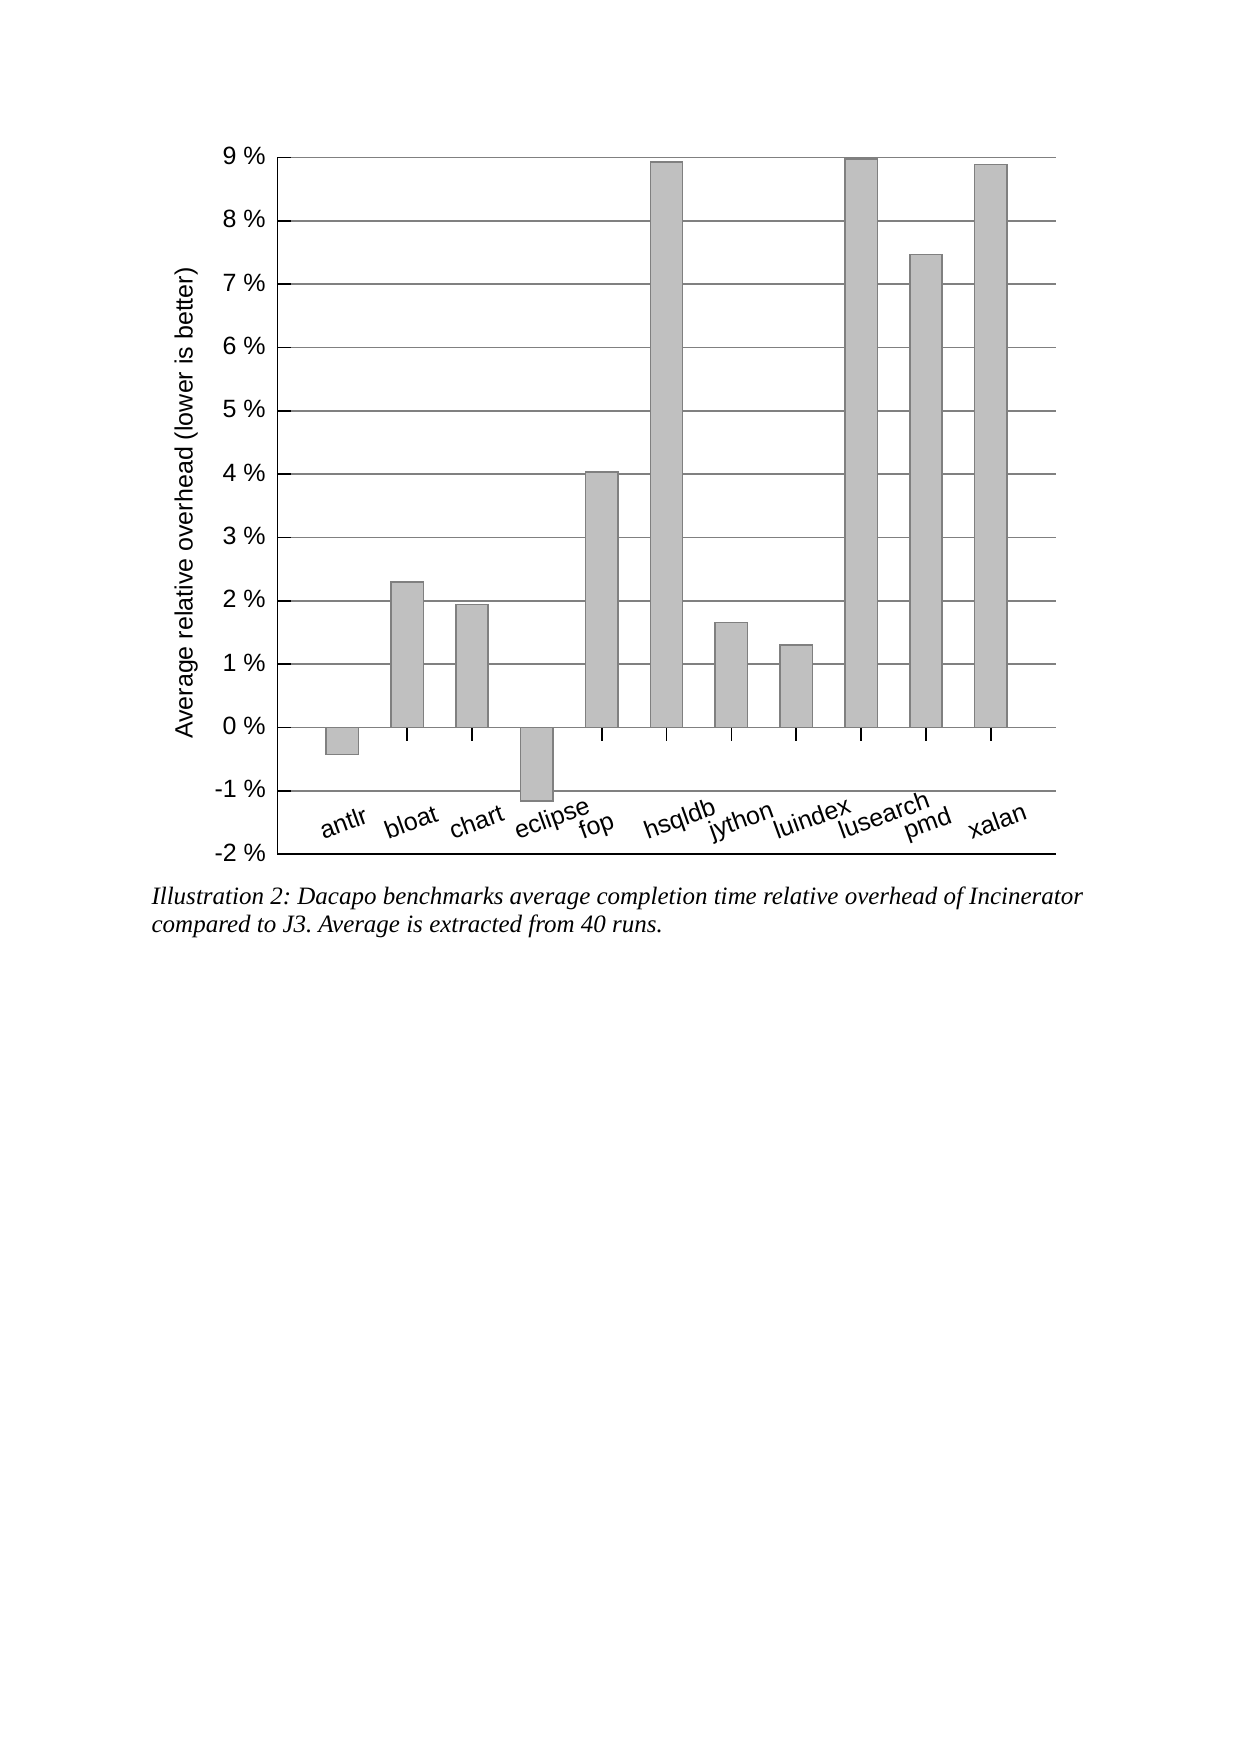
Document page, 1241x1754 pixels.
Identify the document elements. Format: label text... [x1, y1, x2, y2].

text Illustration 2: Dacapo benchmarks average completion time relative overhead of Incinerator compared to J3. Average is extracted from 40 runs. [151, 131, 1089, 938]
